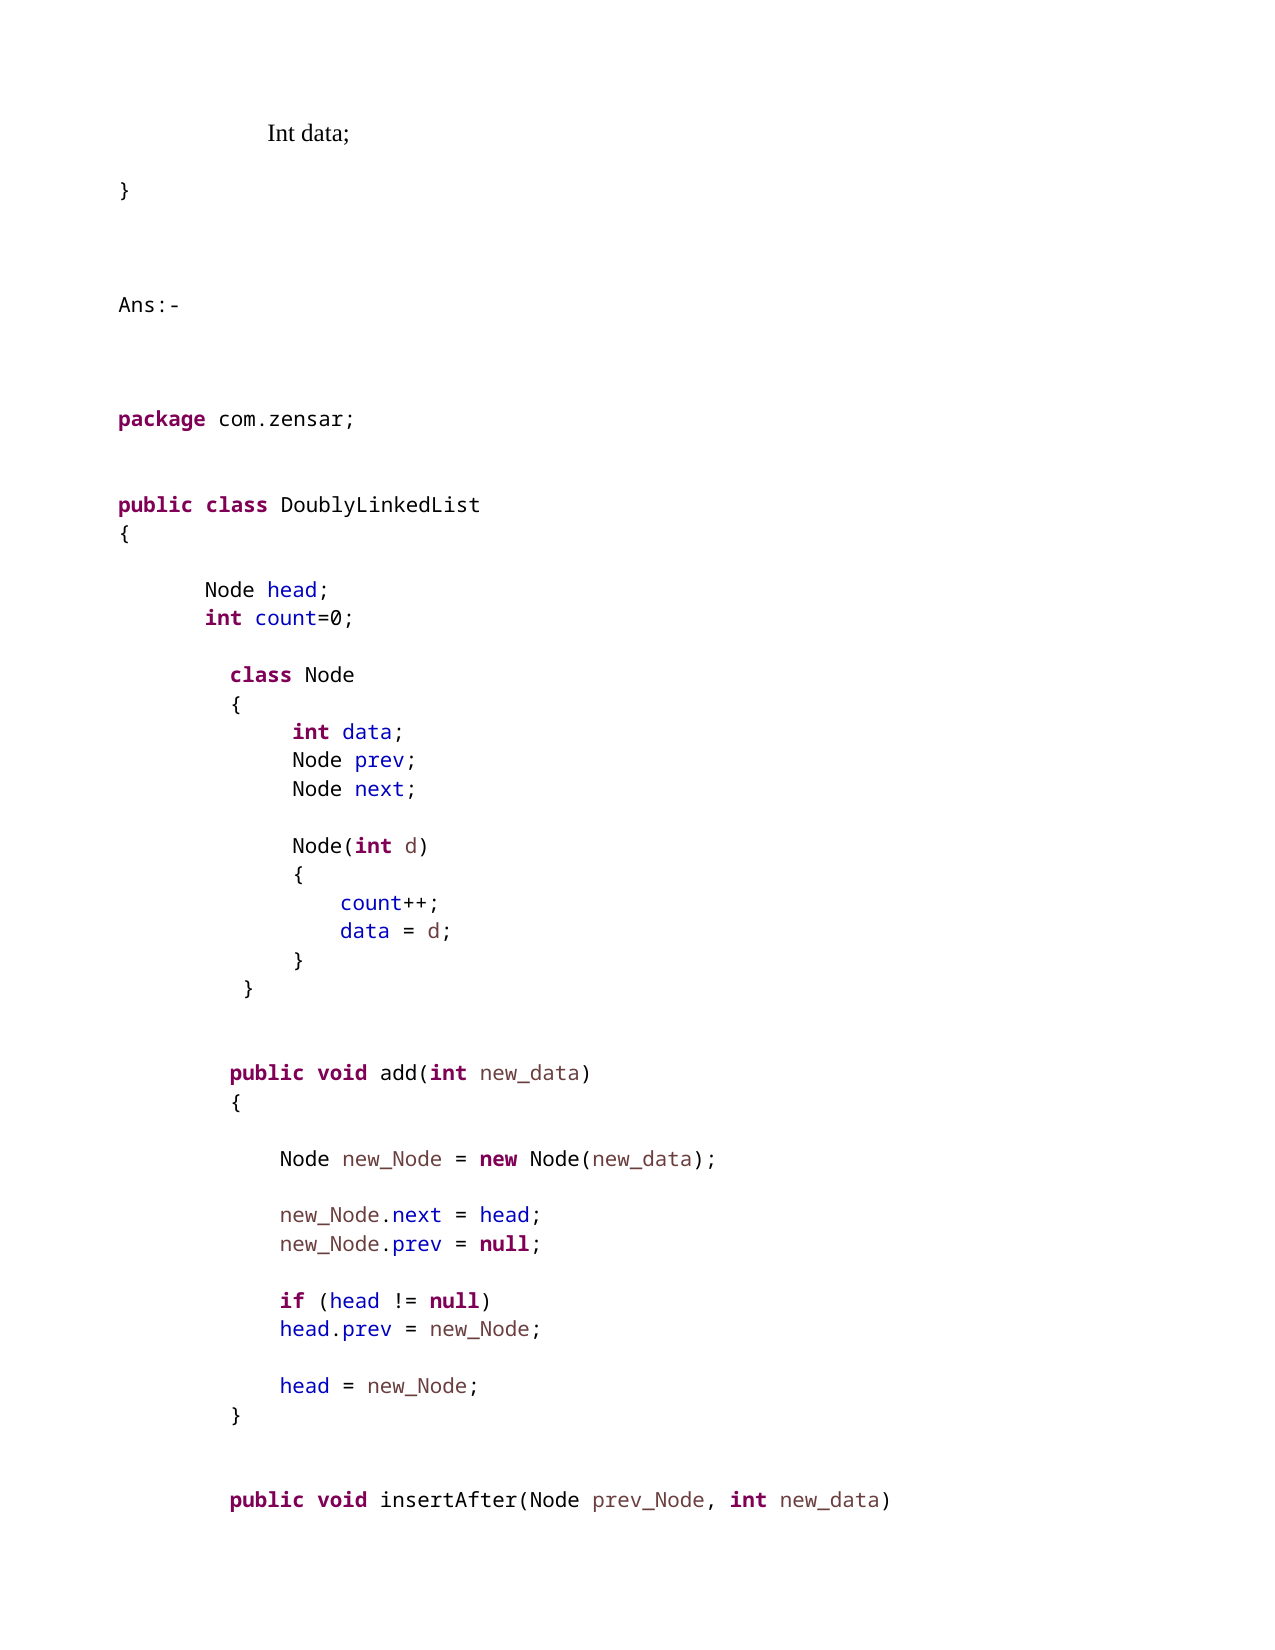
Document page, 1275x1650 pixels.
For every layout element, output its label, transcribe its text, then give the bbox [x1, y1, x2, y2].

text Node next; [118, 774, 1157, 802]
text { [118, 859, 1157, 888]
text new_Node.next = head; [118, 1201, 1157, 1229]
text { [118, 518, 1157, 547]
text int data; [118, 717, 1157, 746]
text public void insertAfter(Node prev_Node, int new_data) [118, 1485, 1157, 1513]
text Node new_Node = new Node(new_data); [118, 1144, 1157, 1172]
text } [118, 945, 1157, 973]
list Ans:- [118, 290, 1157, 318]
text count++; [118, 888, 1157, 916]
list Int data; [193, 118, 1157, 147]
text if (head != null) [118, 1286, 1157, 1314]
text data = d; [118, 916, 1157, 945]
text int count=0; [118, 603, 1157, 632]
text Node(int d) [118, 831, 1157, 859]
text public class DoublyLinkedList [118, 490, 1157, 518]
text package com.zensar; [118, 404, 1157, 433]
text new_Node.prev = null; [118, 1229, 1157, 1257]
text { [118, 1087, 1157, 1115]
text head.prev = new_Node; [118, 1314, 1157, 1343]
text public void add(int new_data) [118, 1058, 1157, 1087]
text class Node [118, 660, 1157, 689]
text Node head; [118, 575, 1157, 603]
text } [118, 1400, 1157, 1428]
text { [118, 689, 1157, 717]
text } [118, 973, 1157, 1002]
text head = new_Node; [118, 1371, 1157, 1400]
text Node prev; [118, 746, 1157, 774]
list } [118, 176, 1157, 204]
